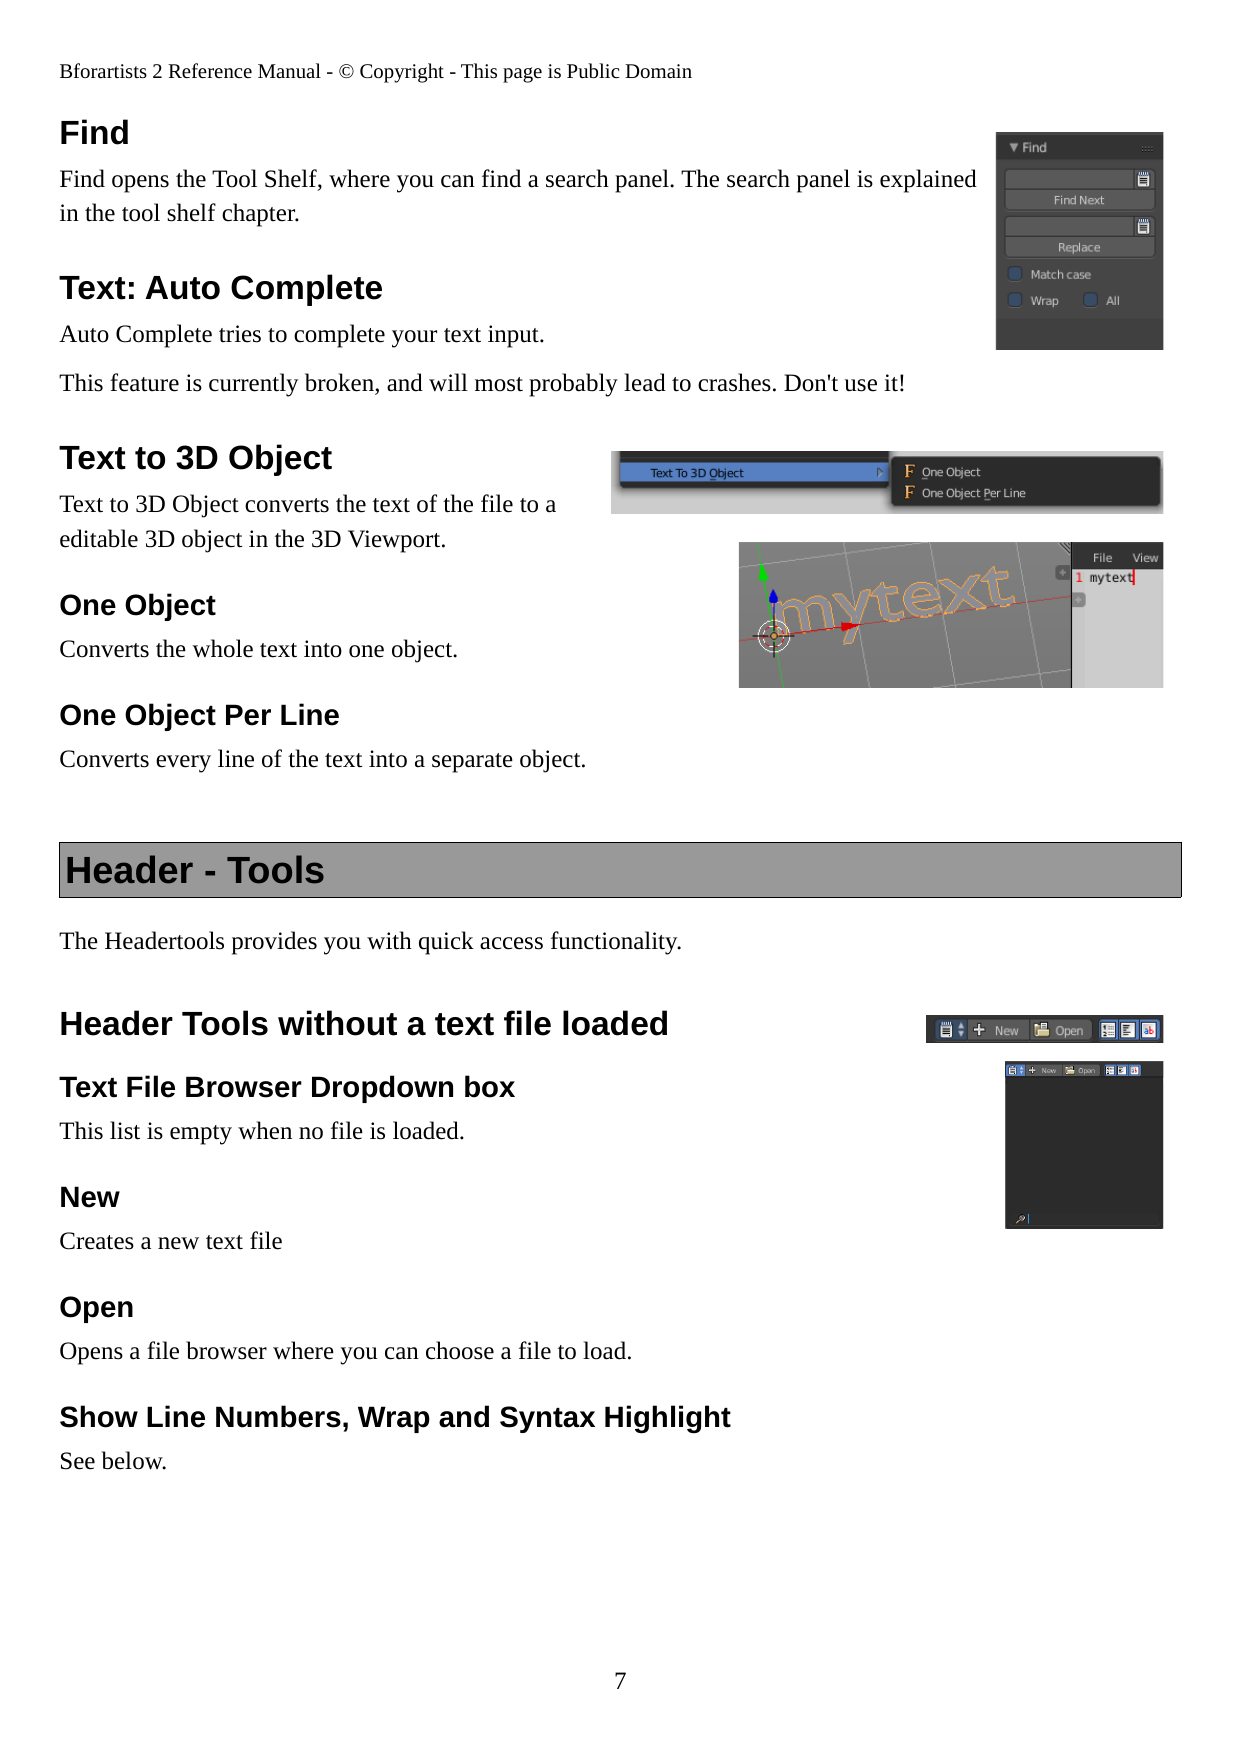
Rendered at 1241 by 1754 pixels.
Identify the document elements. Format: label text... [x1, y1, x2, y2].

text Text to 3D Object converts the text of the file to a editable 3D object in the 3D Viewport. [59, 489, 1181, 553]
text Converts every line of the text into a separate object. [59, 744, 1181, 772]
text The Headertools provides you with quick access functionality. [59, 926, 1181, 954]
text See below. [59, 1446, 1181, 1474]
table_header Header - Tools [60, 843, 1181, 897]
subtitle [1164, 268, 1181, 307]
picture [611, 451, 1164, 514]
subtitle One Object Per Line [59, 697, 1181, 731]
subtitle [1164, 1180, 1181, 1213]
text Creates a new text file [59, 1226, 1181, 1255]
subtitle Header Tools without a text file loaded [59, 1004, 1181, 1043]
subtitle [1164, 587, 1181, 621]
subtitle Text to 3D Object [59, 438, 1181, 477]
text This list is empty when no file is loaded. [59, 1116, 1005, 1145]
subtitle Show Line Numbers, Wrap and Syntax Highlight [59, 1399, 1181, 1433]
text Auto Complete tries to complete your text input. [59, 319, 995, 348]
picture [1005, 1061, 1164, 1229]
text Opens a file browser where you can choose a file to load. [59, 1336, 1181, 1365]
picture [926, 1015, 1164, 1043]
subtitle Find [59, 113, 1181, 151]
subtitle Open [59, 1290, 1181, 1323]
text Converts the whole text into one object. [59, 634, 738, 662]
subtitle Text: Auto Complete [59, 268, 995, 307]
picture [995, 132, 1164, 350]
picture [738, 542, 1164, 688]
text Find opens the Tool Shelf, where you can find a search panel. The search panel is explained in the tool shelf chapter. [59, 164, 995, 227]
subtitle New [59, 1180, 1005, 1213]
subtitle Text File Browser Dropdown box [59, 1070, 1005, 1104]
subtitle One Object [59, 587, 738, 621]
text This feature is currently broken, and will most probably lead to crashes. Don't use it! [59, 368, 1181, 397]
